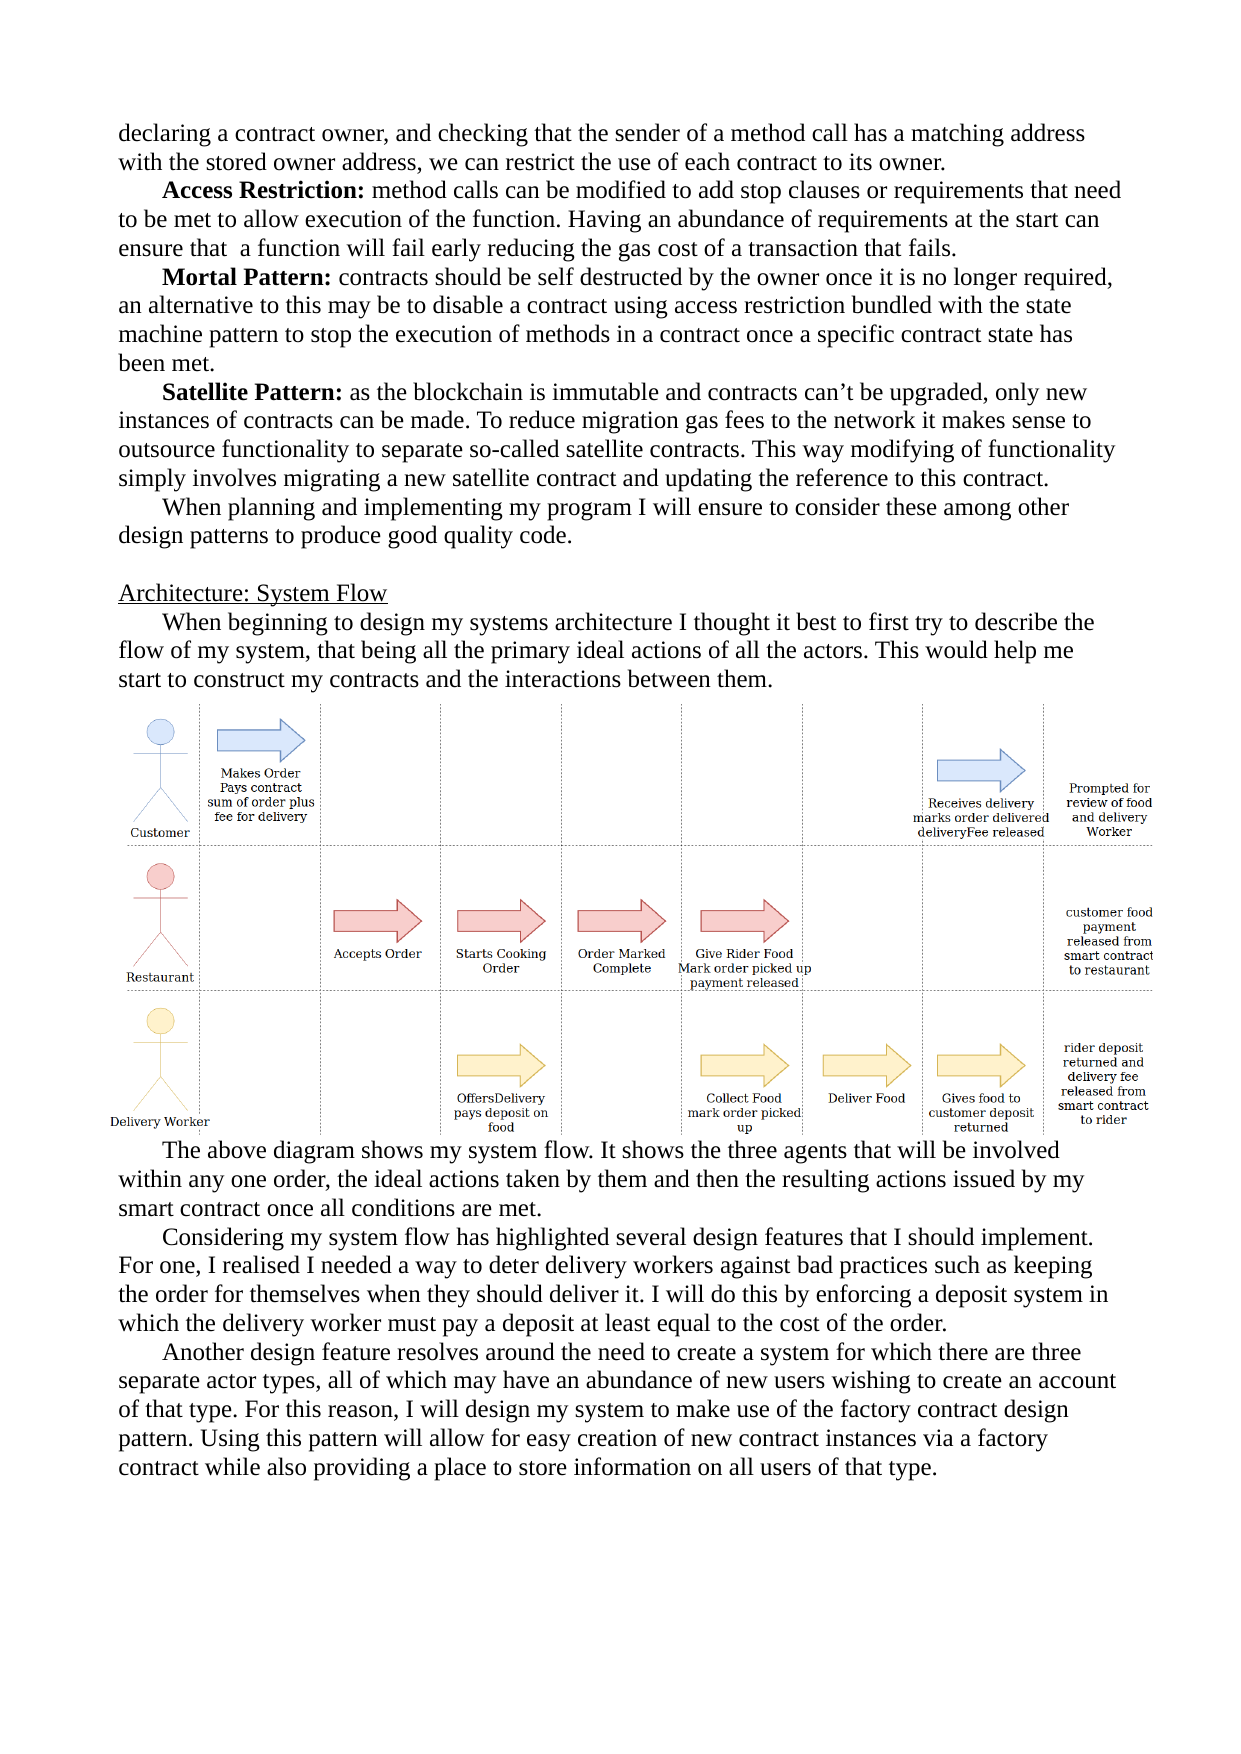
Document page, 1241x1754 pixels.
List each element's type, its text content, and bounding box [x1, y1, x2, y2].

text Mortal Pattern: contracts should be self destructed by the owner once it is no longer required, an alternative to this may be to disable a contract using access restriction bundled with the state machine pattern to stop the execution of methods in a contract once a specific contract state has been met. [118, 262, 1122, 377]
picture [110, 704, 1153, 1136]
text declaring a contract owner, and checking that the sender of a method call has a matching address with the stored owner address, we can restrict the use of each contract to its owner. [118, 118, 1122, 176]
text When beginning to design my systems architecture I thought it best to first try to describe the flow of my system, that being all the primary ideal actions of all the actors. This would help me start to construct my contracts and the interactions between them. [118, 607, 1122, 693]
text [118, 693, 1122, 704]
text Access Restriction: method calls can be modified to add stop clauses or requirements that need to be met to allow execution of the function. Having an abundance of requirements at the start can ensure that a function will fail early reducing the gas cost of a transaction that fails. [118, 176, 1122, 262]
text Architecture: System Flow [118, 578, 1122, 607]
text Satellite Pattern: as the blockchain is immutable and contracts can’t be upgraded, only new instances of contracts can be made. To reduce migration gas fees to the network it makes sense to outsource functionality to separate so-called satellite contracts. This way modifying of functionality simply involves migrating a new satellite contract and updating the reference to this contract. [118, 377, 1122, 492]
text The above diagram shows my system flow. It shows the three agents that will be involved within any one order, the ideal actions taken by them and then the resulting actions issued by my smart contract once all conditions are met. [118, 1136, 1122, 1222]
text Considering my system flow has highlighted several design features that I should implement. For one, I realised I needed a way to deter delivery workers against bad practices such as keeping the order for themselves when they should deliver it. I will do this by enforcing a deposit system in which the delivery worker must pay a deposit at least equal to the cost of the order. [118, 1222, 1122, 1337]
text When planning and implementing my program I will ensure to consider these among other design patterns to produce good quality code. [118, 492, 1122, 549]
text Another design feature resolves around the need to create a system for which there are three separate actor types, all of which may have an abundance of new users wishing to create an account of that type. For this reason, I will design my system to make use of the factory contract design pattern. Using this pattern will allow for easy creation of new contract instances via a factory contract while also providing a place to store information on all users of that type. [118, 1337, 1122, 1481]
